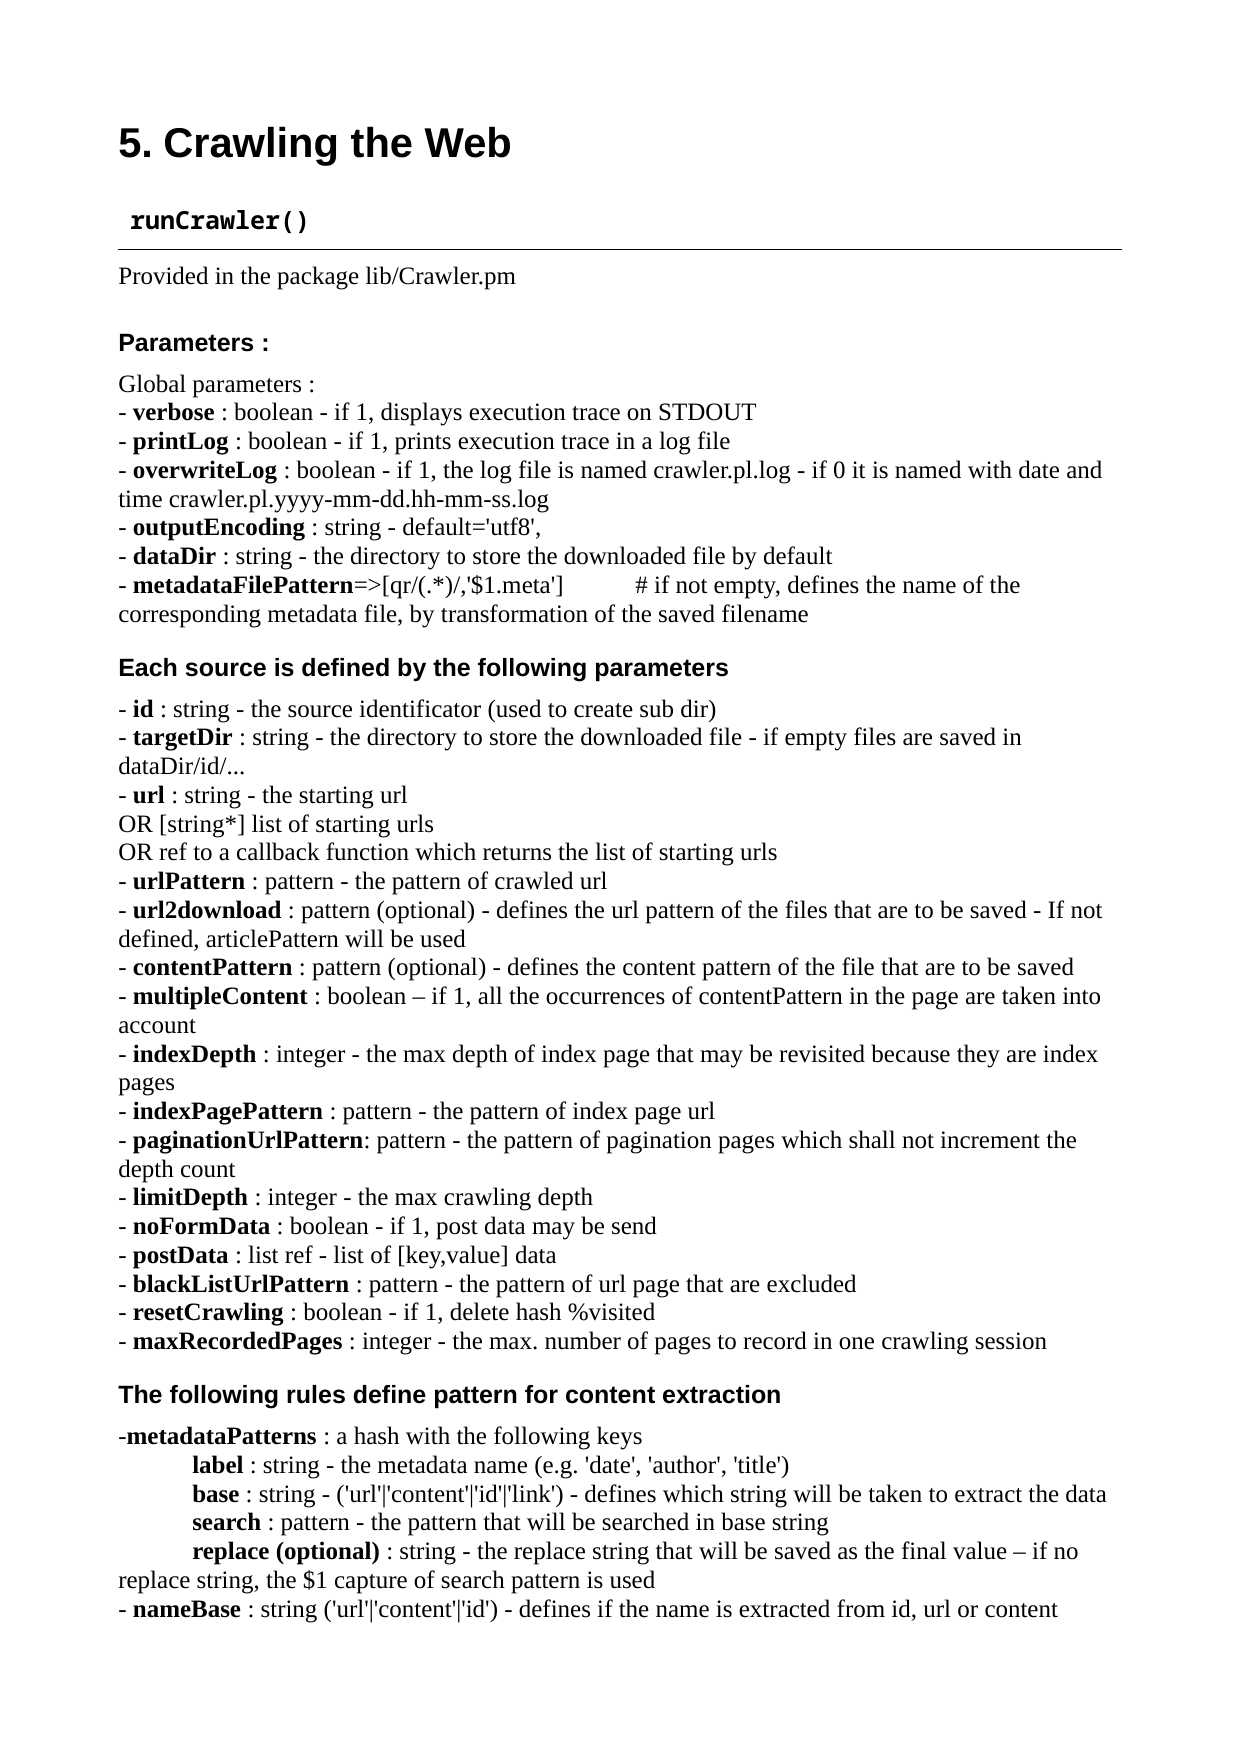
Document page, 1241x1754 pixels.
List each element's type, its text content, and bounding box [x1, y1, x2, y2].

text - targetDir : string - the directory to store the downloaded file - if empty files are saved in dataDir/id/... [118, 722, 1122, 780]
text - overwriteLog : boolean - if 1, the log file is named crawler.pl.log - if 0 it is named with date and time crawler.pl.yyyy-mm-dd.hh-mm-ss.log [118, 455, 1122, 512]
text - urlPattern : pattern - the pattern of crawled url [118, 866, 1122, 895]
text - metadataFilePattern=>[qr/(.*)/,'$1.meta'] # if not empty, defines the name of the corresponding metadata file, by transformation of the saved filename [118, 570, 1122, 627]
text - printLog : boolean - if 1, prints execution trace in a log file [118, 426, 1122, 455]
subtitle Each source is defined by the following parameters [118, 652, 1122, 681]
text - postData : list ref - list of [key,value] data [118, 1240, 1122, 1269]
text search : pattern - the pattern that will be searched in base string [118, 1507, 1122, 1536]
subtitle runCrawler() [118, 191, 1122, 249]
subtitle The following rules define pattern for content extraction [118, 1380, 1122, 1409]
text - url2download : pattern (optional) - defines the url pattern of the files that are to be saved - If not defined, articlePattern will be used [118, 895, 1122, 952]
text replace (optional) : string - the replace string that will be saved as the final value – if no replace string, the $1 capture of search pattern is used [118, 1536, 1122, 1594]
text - indexDepth : integer - the max depth of index page that may be revisited because they are index pages [118, 1039, 1122, 1096]
text label : string - the metadata name (e.g. 'date', 'author', 'title') [118, 1450, 1122, 1479]
text - multipleContent : boolean – if 1, all the occurrences of contentPattern in the page are taken into account [118, 981, 1122, 1039]
text - dataDir : string - the directory to store the downloaded file by default [118, 541, 1122, 570]
text Provided in the package lib/Crawler.pm [118, 261, 1122, 290]
text - maxRecordedPages : integer - the max. number of pages to record in one crawling session [118, 1326, 1122, 1355]
text - id : string - the source identificator (used to create sub dir) [118, 694, 1122, 722]
text OR [string*] list of starting urls [118, 809, 1122, 837]
text - resetCrawling : boolean - if 1, delete hash %visited [118, 1297, 1122, 1326]
text - contentPattern : pattern (optional) - defines the content pattern of the file that are to be saved [118, 952, 1122, 981]
text - indexPagePattern : pattern - the pattern of index page url [118, 1096, 1122, 1125]
text OR ref to a callback function which returns the list of starting urls [118, 837, 1122, 866]
subtitle Parameters : [118, 327, 1122, 356]
text base : string - ('url'|'content'|'id'|'link') - defines which string will be taken to extract the data [118, 1479, 1122, 1507]
text - noFormData : boolean - if 1, post data may be send [118, 1211, 1122, 1240]
text - paginationUrlPattern: pattern - the pattern of pagination pages which shall not increment the depth count [118, 1125, 1122, 1182]
text Global parameters : [118, 369, 1122, 397]
text - nameBase : string ('url'|'content'|'id') - defines if the name is extracted from id, url or content [118, 1594, 1122, 1622]
text - blackListUrlPattern : pattern - the pattern of url page that are excluded [118, 1269, 1122, 1297]
text -metadataPatterns : a hash with the following keys [118, 1421, 1122, 1450]
subtitle Crawling the Web [118, 118, 1122, 166]
text - limitDepth : integer - the max crawling depth [118, 1182, 1122, 1211]
text - verbose : boolean - if 1, displays execution trace on STDOUT [118, 397, 1122, 426]
text - url : string - the starting url [118, 780, 1122, 809]
text - outputEncoding : string - default='utf8', [118, 512, 1122, 541]
